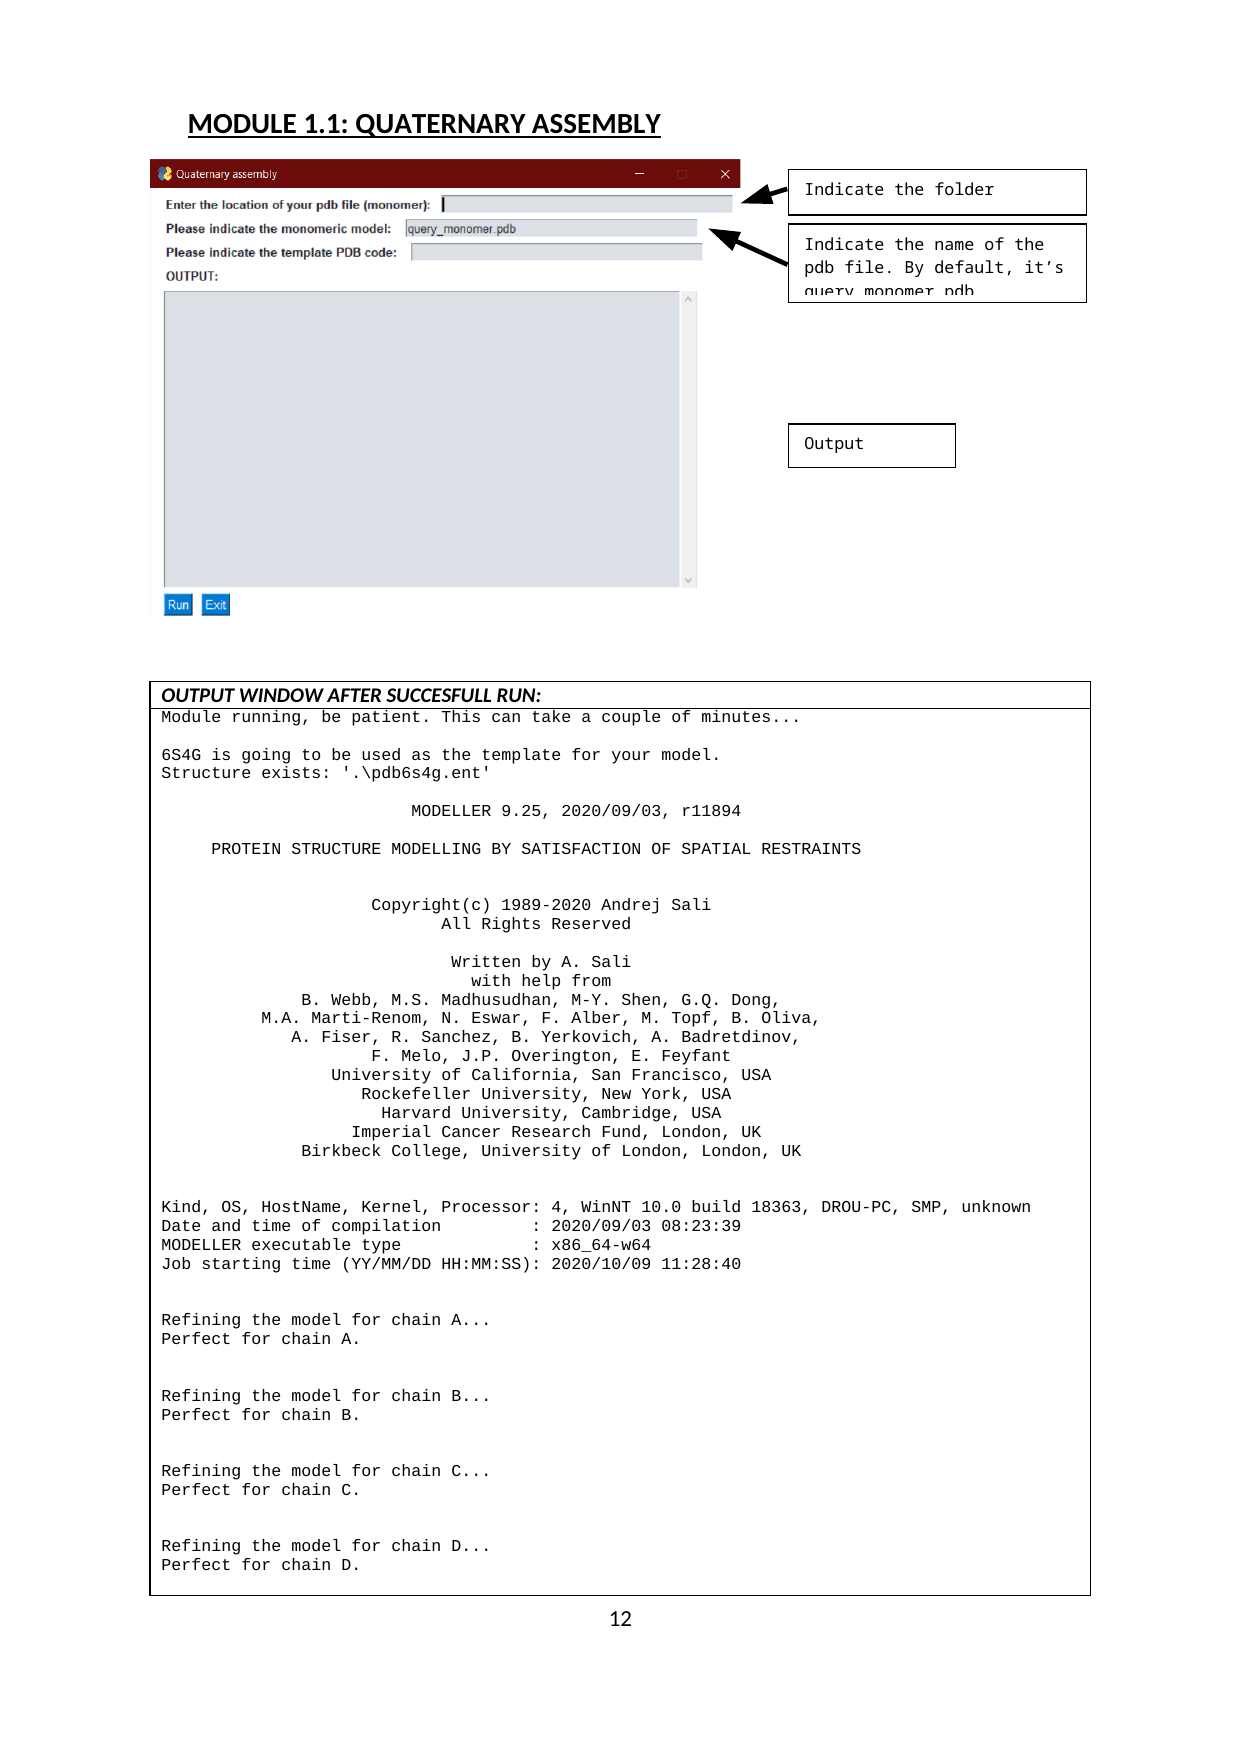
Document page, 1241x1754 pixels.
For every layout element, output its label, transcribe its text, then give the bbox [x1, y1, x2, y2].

table_cell Module running, be patient. This can take a couple of minutes... 6S4G is going to be used as the template for your model. Structure exists: '.\pdb6s4g.ent' MODELLER 9.25, 2020/09/03, r11894 PROTEIN STRUCTURE MODELLING BY SATISFACTION OF SPATIAL RESTRAINTS Copyright(c) 1989-2020 Andrej Sali All Rights Reserved Written by A. Sali with help from B. Webb, M.S. Madhusudhan, M-Y. Shen, G.Q. Dong, M.A. Marti-Renom, N. Eswar, F. Alber, M. Topf, B. Oliva, A. Fiser, R. Sanchez, B. Yerkovich, A. Badretdinov, F. Melo, J.P. Overington, E. Feyfant University of California, San Francisco, USA Rockefeller University, New York, USA Harvard University, Cambridge, USA Imperial Cancer Research Fund, London, UK Birkbeck College, University of London, London, UK Kind, OS, HostName, Kernel, Processor: 4, WinNT 10.0 build 18363, DROU-PC, SMP, unknown Date and time of compilation : 2020/09/03 08:23:39 MODELLER executable type : x86_64-w64 Job starting time (YY/MM/DD HH:MM:SS): 2020/10/09 11:28:40 Refining the model for chain A... Perfect for chain A. Refining the model for chain B... Perfect for chain B. Refining the model for chain C... Perfect for chain C. Refining the model for chain D... Perfect for chain D. [151, 709, 1090, 1594]
table_header OUTPUT WINDOW AFTER SUCCESFULL RUN: [151, 682, 1090, 707]
text Indicate the name of the pdb file. By default, it’s query_monomer.pdb [804, 232, 1071, 294]
text Output window. [804, 432, 940, 459]
subtitle MODULE 1.1: QUATERNARY ASSEMBLY [187, 106, 1090, 141]
text Indicate the folder [804, 178, 1071, 200]
